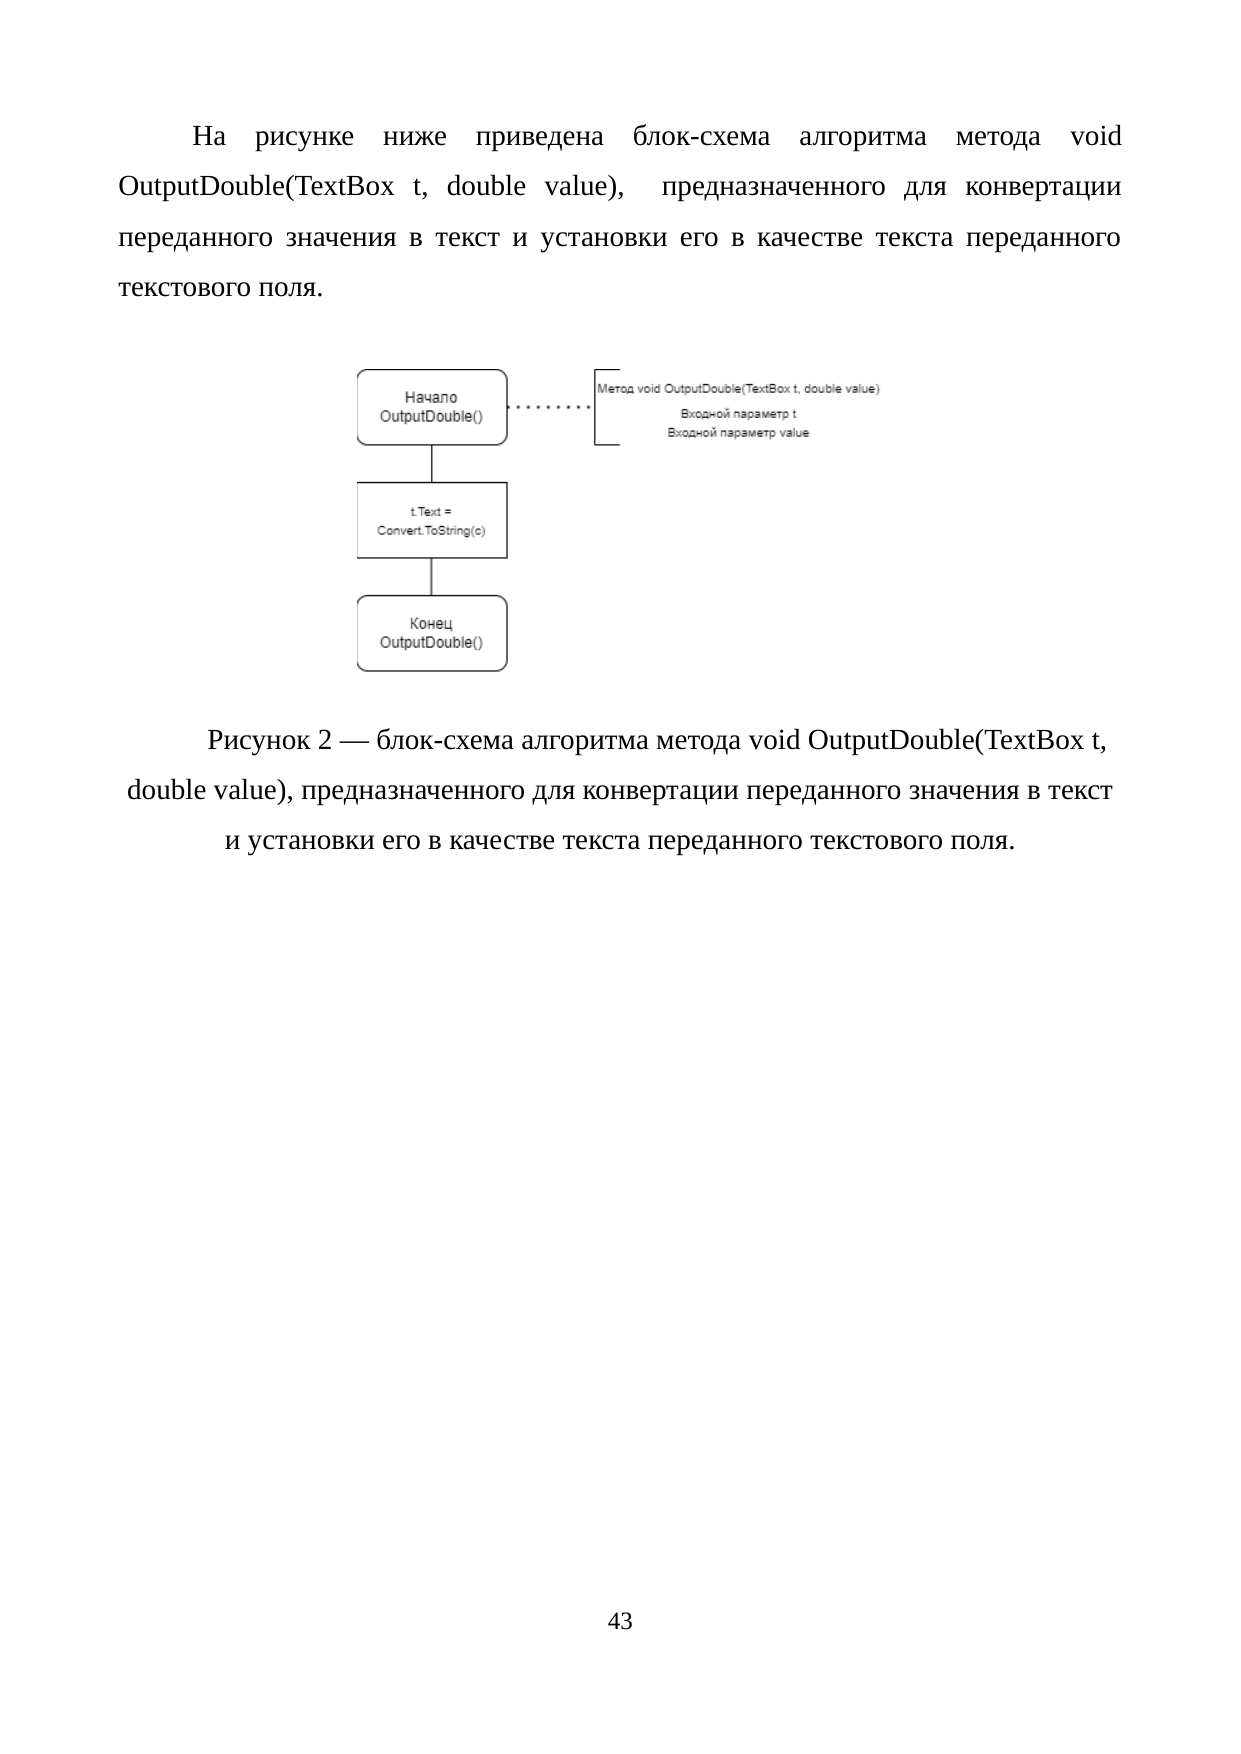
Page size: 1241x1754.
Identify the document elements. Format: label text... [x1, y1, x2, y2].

picture [357, 369, 884, 673]
text На рисунке ниже приведена блок-схема алгоритма метода void OutputDouble(TextBox t, double value), предназначенного для конвертации переданного значения в текст и установки его в качестве текста переданного текстового поля. [118, 118, 1122, 303]
text Рисунок 2 — блок-схема алгоритма метода void OutputDouble(TextBox t, double value), предназначенного для конвертации переданного значения в текст и установки его в качестве текста переданного текстового поля. [118, 722, 1122, 856]
